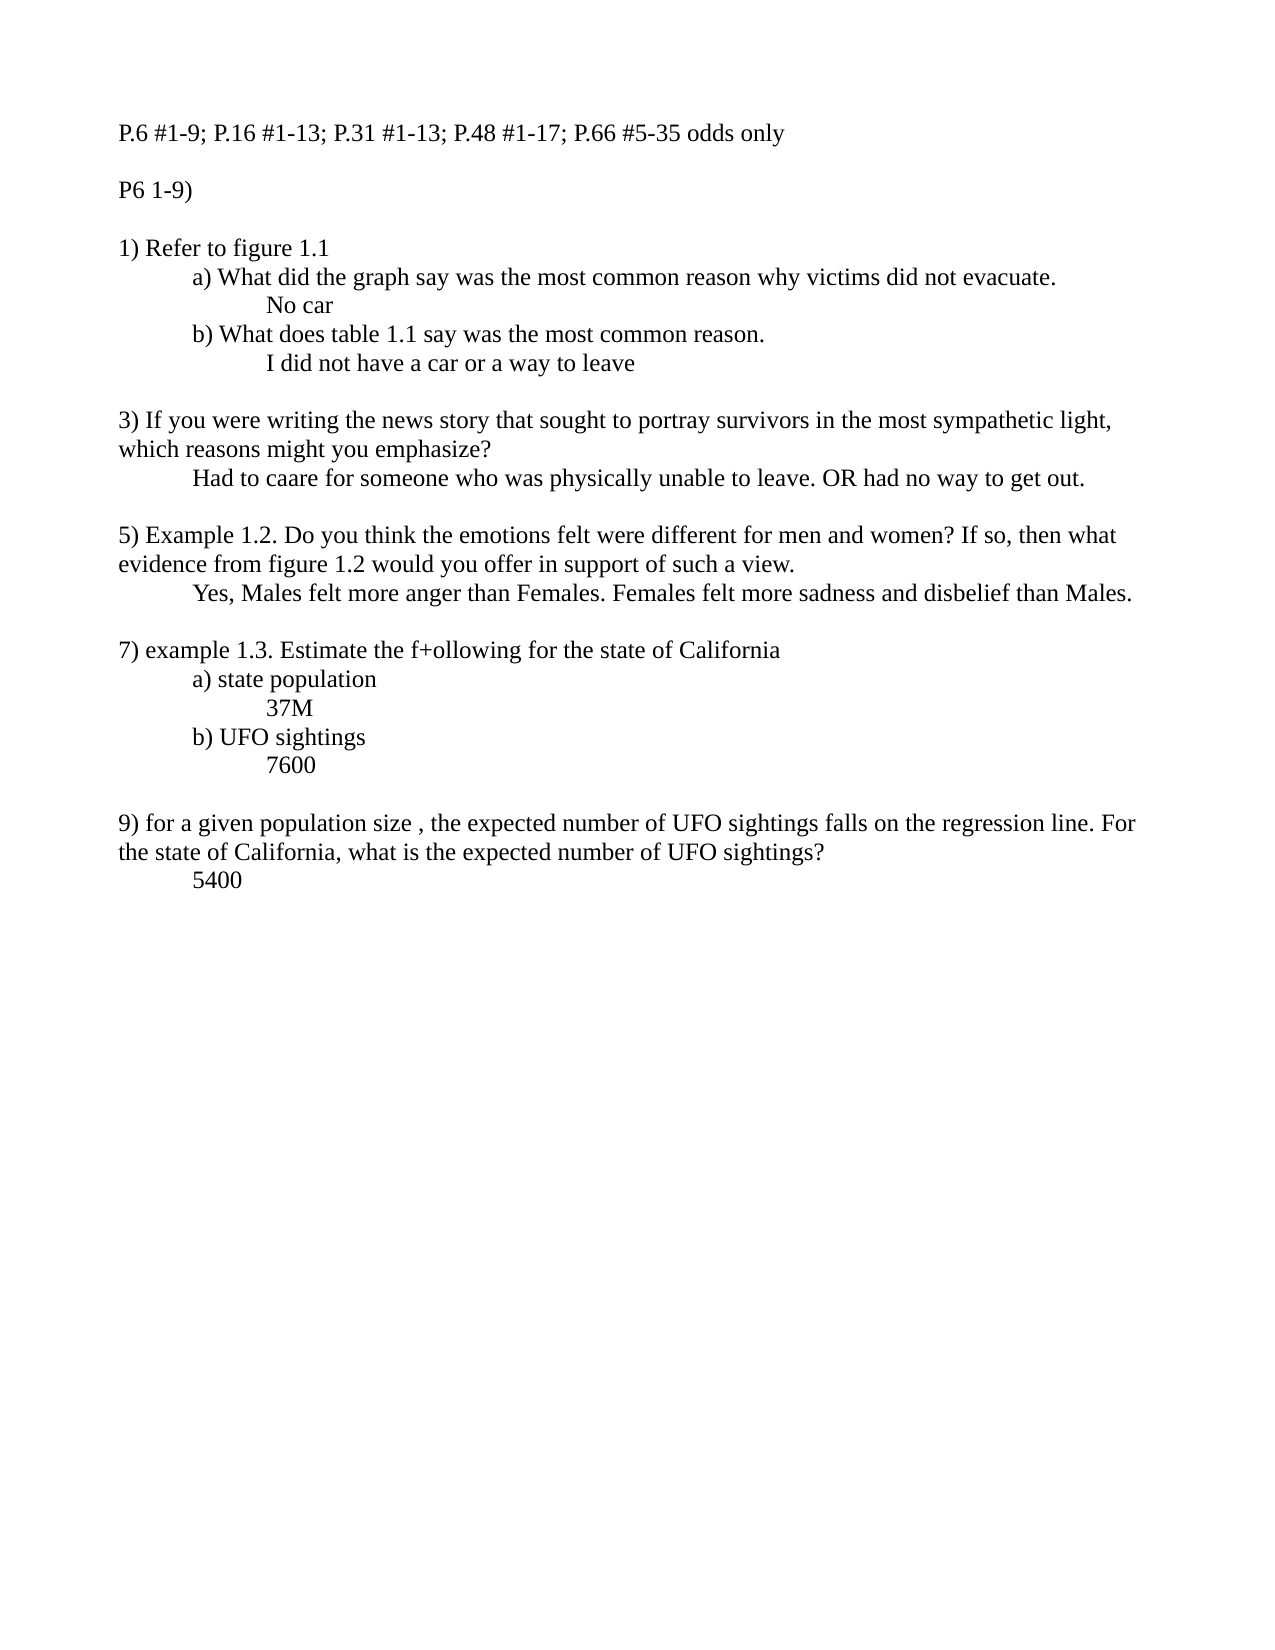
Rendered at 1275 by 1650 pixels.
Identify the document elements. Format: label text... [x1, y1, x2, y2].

text 37M [118, 693, 1157, 722]
text 9) for a given population size , the expected number of UFO sightings falls on the regression line. For the state of California, what is the expected number of UFO sightings? [118, 808, 1157, 866]
text a) What did the graph say was the most common reason why victims did not evacuate. [118, 262, 1157, 291]
text a) state population [118, 664, 1157, 693]
text b) What does table 1.1 say was the most common reason. [118, 319, 1157, 348]
text Yes, Males felt more anger than Females. Females felt more sadness and disbelief than Males. [118, 578, 1157, 607]
text 7600 [118, 751, 1157, 779]
text 3) If you were writing the news story that sought to portray survivors in the most sympathetic light, which reasons might you emphasize? [118, 406, 1157, 463]
text 5) Example 1.2. Do you think the emotions felt were different for men and women? If so, then what evidence from figure 1.2 would you offer in support of such a view. [118, 521, 1157, 578]
text b) UFO sightings [118, 722, 1157, 751]
text Had to caare for someone who was physically unable to leave. OR had no way to get out. [118, 463, 1157, 492]
text 5400 [118, 866, 1157, 894]
text P6 1-9) [118, 176, 1157, 204]
text 1) Refer to figure 1.1 [118, 233, 1157, 262]
text No car [118, 291, 1157, 319]
text I did not have a car or a way to leave [118, 348, 1157, 377]
text P.6 #1-9; P.16 #1-13; P.31 #1-13; P.48 #1-17; P.66 #5-35 odds only [118, 118, 1157, 147]
text 7) example 1.3. Estimate the f+ollowing for the state of California [118, 636, 1157, 664]
